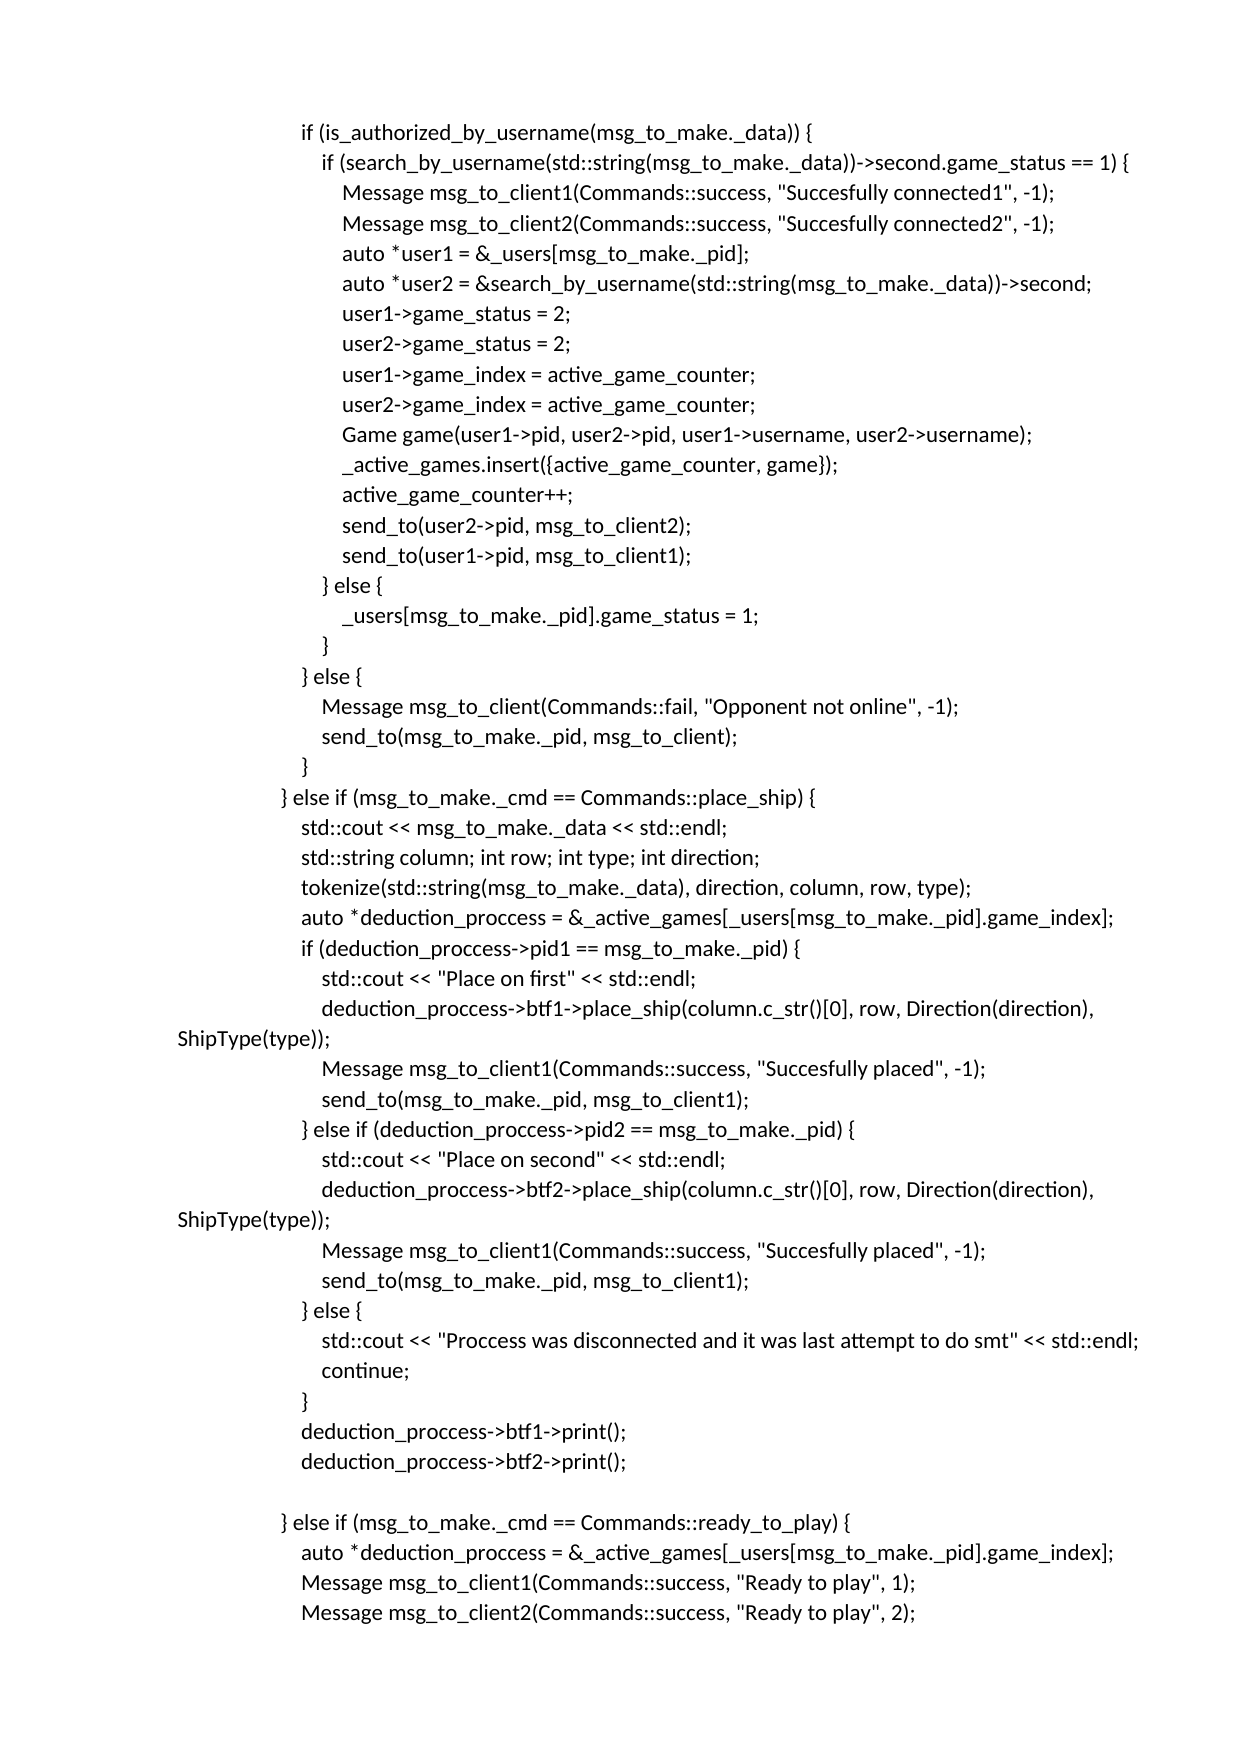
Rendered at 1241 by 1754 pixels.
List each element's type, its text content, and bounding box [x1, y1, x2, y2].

text send_to(user2->pid, msg_to_client2); [177, 511, 1152, 539]
text auto *user2 = &search_by_username(std::string(msg_to_make._data))->second; [177, 269, 1152, 297]
text } else if (deduction_proccess->pid2 == msg_to_make._pid) { [177, 1115, 1152, 1143]
text std::cout << "Place on second" << std::endl; [177, 1145, 1152, 1173]
text Message msg_to_client1(Commands::success, "Ready to play", 1); [177, 1568, 1152, 1596]
text deduction_proccess->btf2->place_ship(column.c_str()[0], row, Direction(direction), ShipType(type)); [177, 1175, 1152, 1234]
text Message msg_to_client2(Commands::success, "Succesfully connected2", -1); [177, 209, 1152, 237]
text std::cout << "Proccess was disconnected and it was last attempt to do smt" << std::endl; [177, 1326, 1152, 1354]
text std::string column; int row; int type; int direction; [177, 843, 1152, 871]
text std::cout << "Place on first" << std::endl; [177, 964, 1152, 992]
text deduction_proccess->btf1->place_ship(column.c_str()[0], row, Direction(direction), ShipType(type)); [177, 994, 1152, 1052]
text } else { [177, 571, 1152, 599]
text Message msg_to_client1(Commands::success, "Succesfully placed", -1); [177, 1236, 1152, 1264]
text auto *user1 = &_users[msg_to_make._pid]; [177, 239, 1152, 267]
text tokenize(std::string(msg_to_make._data), direction, column, row, type); [177, 873, 1152, 901]
text if (is_authorized_by_username(msg_to_make._data)) { [177, 118, 1152, 146]
text send_to(msg_to_make._pid, msg_to_client1); [177, 1266, 1152, 1294]
text send_to(msg_to_make._pid, msg_to_client); [177, 722, 1152, 750]
text std::cout << msg_to_make._data << std::endl; [177, 813, 1152, 841]
text user2->game_index = active_game_counter; [177, 390, 1152, 418]
text } [177, 632, 1152, 660]
text Message msg_to_client(Commands::fail, "Opponent not online", -1); [177, 692, 1152, 720]
text send_to(user1->pid, msg_to_client1); [177, 541, 1152, 569]
text continue; [177, 1357, 1152, 1385]
text } [177, 1387, 1152, 1415]
text } else if (msg_to_make._cmd == Commands::place_ship) { [177, 783, 1152, 811]
text _active_games.insert({active_game_counter, game}); [177, 450, 1152, 478]
text if (deduction_proccess->pid1 == msg_to_make._pid) { [177, 934, 1152, 962]
text } else { [177, 1296, 1152, 1324]
text _users[msg_to_make._pid].game_status = 1; [177, 601, 1152, 629]
text user1->game_index = active_game_counter; [177, 360, 1152, 388]
text } [177, 752, 1152, 781]
text auto *deduction_proccess = &_active_games[_users[msg_to_make._pid].game_index]; [177, 1538, 1152, 1566]
text Message msg_to_client2(Commands::success, "Ready to play", 2); [177, 1598, 1152, 1626]
text send_to(msg_to_make._pid, msg_to_client1); [177, 1085, 1152, 1113]
text user2->game_status = 2; [177, 329, 1152, 358]
text active_game_counter++; [177, 481, 1152, 509]
text Message msg_to_client1(Commands::success, "Succesfully connected1", -1); [177, 178, 1152, 207]
text } else if (msg_to_make._cmd == Commands::ready_to_play) { [177, 1508, 1152, 1536]
text deduction_proccess->btf2->print(); [177, 1447, 1152, 1475]
text user1->game_status = 2; [177, 299, 1152, 327]
text if (search_by_username(std::string(msg_to_make._data))->second.game_status == 1) { [177, 148, 1152, 176]
text Message msg_to_client1(Commands::success, "Succesfully placed", -1); [177, 1054, 1152, 1083]
text auto *deduction_proccess = &_active_games[_users[msg_to_make._pid].game_index]; [177, 903, 1152, 932]
text } else { [177, 662, 1152, 690]
text Game game(user1->pid, user2->pid, user1->username, user2->username); [177, 420, 1152, 448]
text deduction_proccess->btf1->print(); [177, 1417, 1152, 1445]
